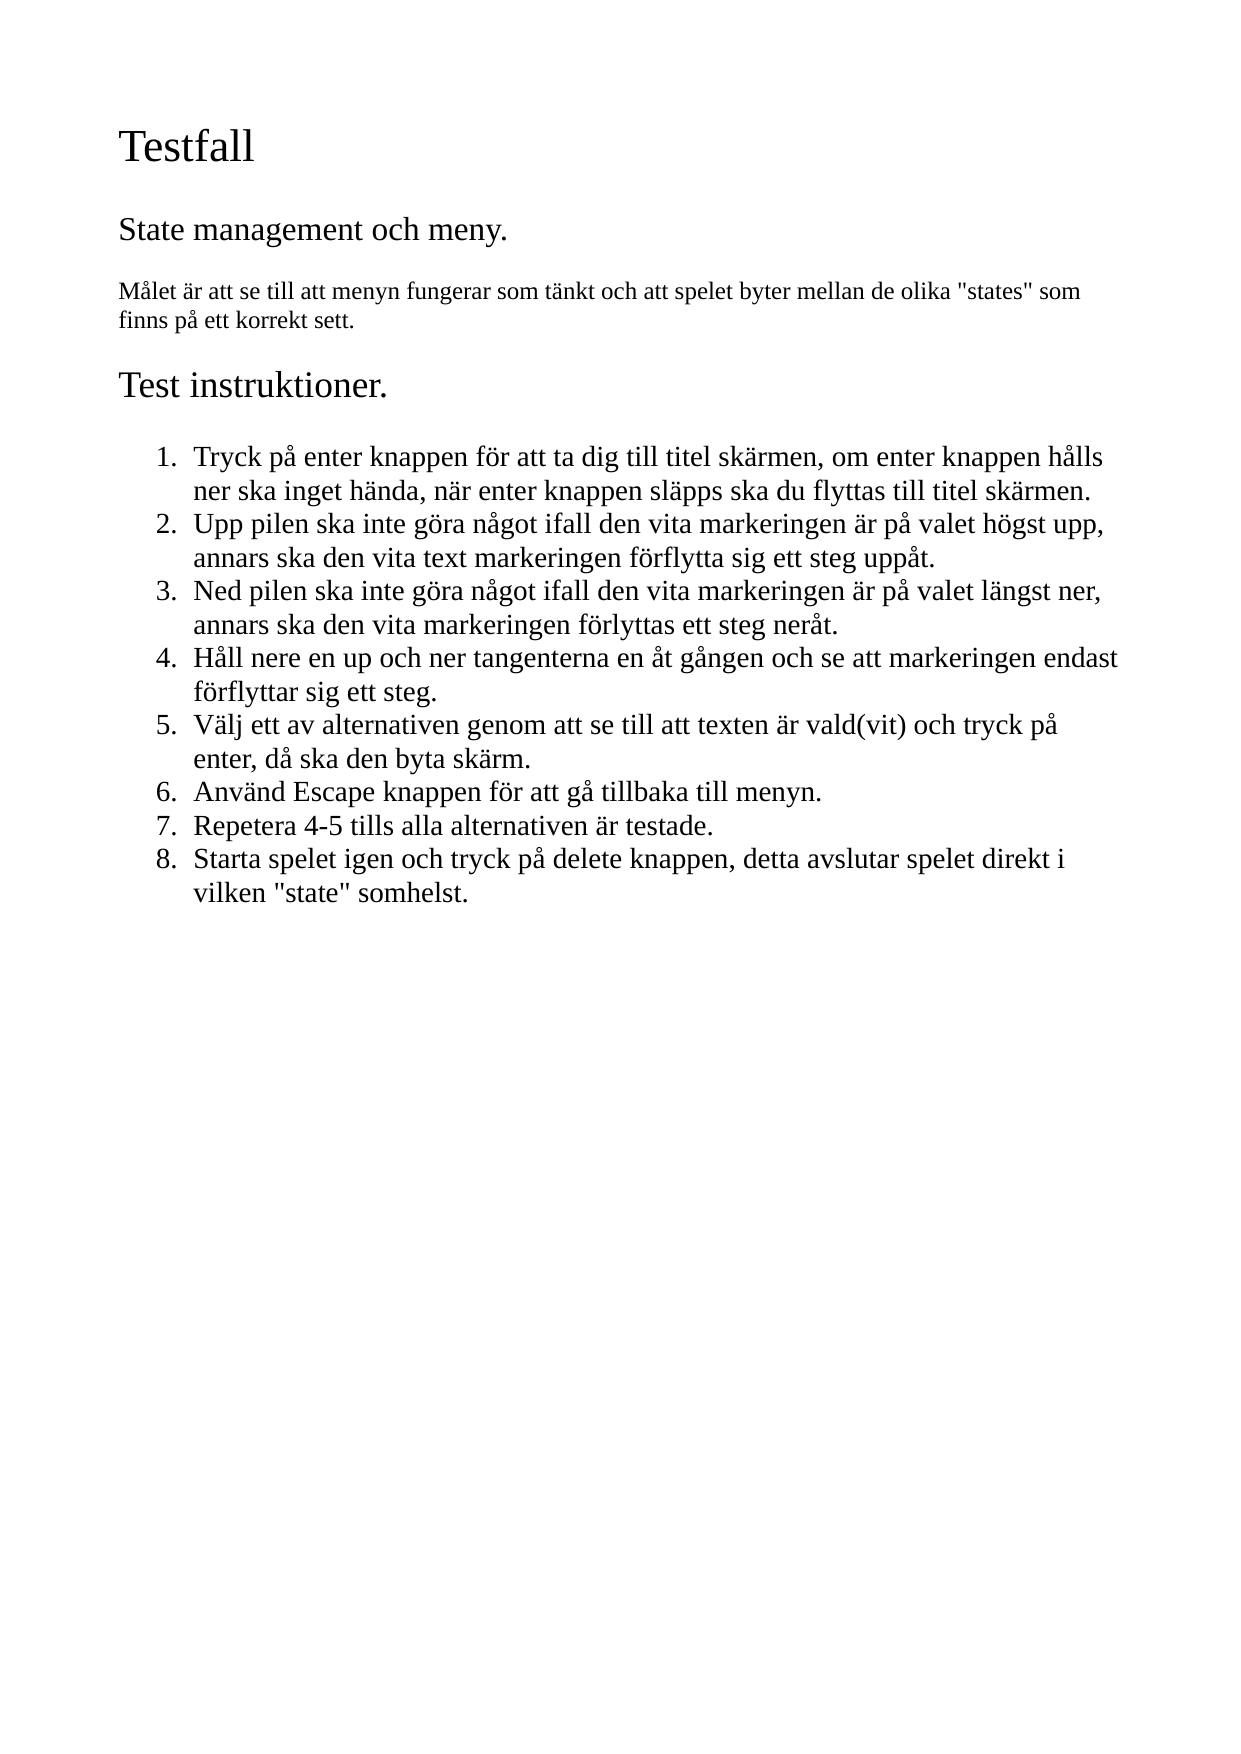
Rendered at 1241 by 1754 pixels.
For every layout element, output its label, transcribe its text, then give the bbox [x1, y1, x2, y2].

list Håll nere en up och ner tangenterna en åt gången och se att markeringen endast förflyttar sig ett steg. [156, 640, 1122, 707]
text Målet är att se till att menyn fungerar som tänkt och att spelet byter mellan de olika "states" som finns på ett korrekt sett. [118, 276, 1122, 334]
list Starta spelet igen och tryck på delete knappen, detta avslutar spelet direkt i vilken "state" somhelst. [156, 842, 1122, 909]
text Testfall [118, 118, 1122, 171]
list Repetera 4-5 tills alla alternativen är testade. [156, 808, 1122, 842]
list Välj ett av alternativen genom att se till att texten är vald(vit) och tryck på enter, då ska den byta skärm. [156, 707, 1122, 774]
list Upp pilen ska inte göra något ifall den vita markeringen är på valet högst upp, annars ska den vita text markeringen förflytta sig ett steg uppåt. [156, 506, 1122, 573]
text Test instruktioner. [118, 362, 1122, 406]
list Ned pilen ska inte göra något ifall den vita markeringen är på valet längst ner, annars ska den vita markeringen förlyttas ett steg neråt. [156, 573, 1122, 640]
text State management och meny. [118, 209, 1122, 247]
list Använd Escape knappen för att gå tillbaka till menyn. [156, 774, 1122, 808]
list Tryck på enter knappen för att ta dig till titel skärmen, om enter knappen hålls ner ska inget hända, när enter knappen släpps ska du flyttas till titel skärmen. [156, 439, 1122, 506]
